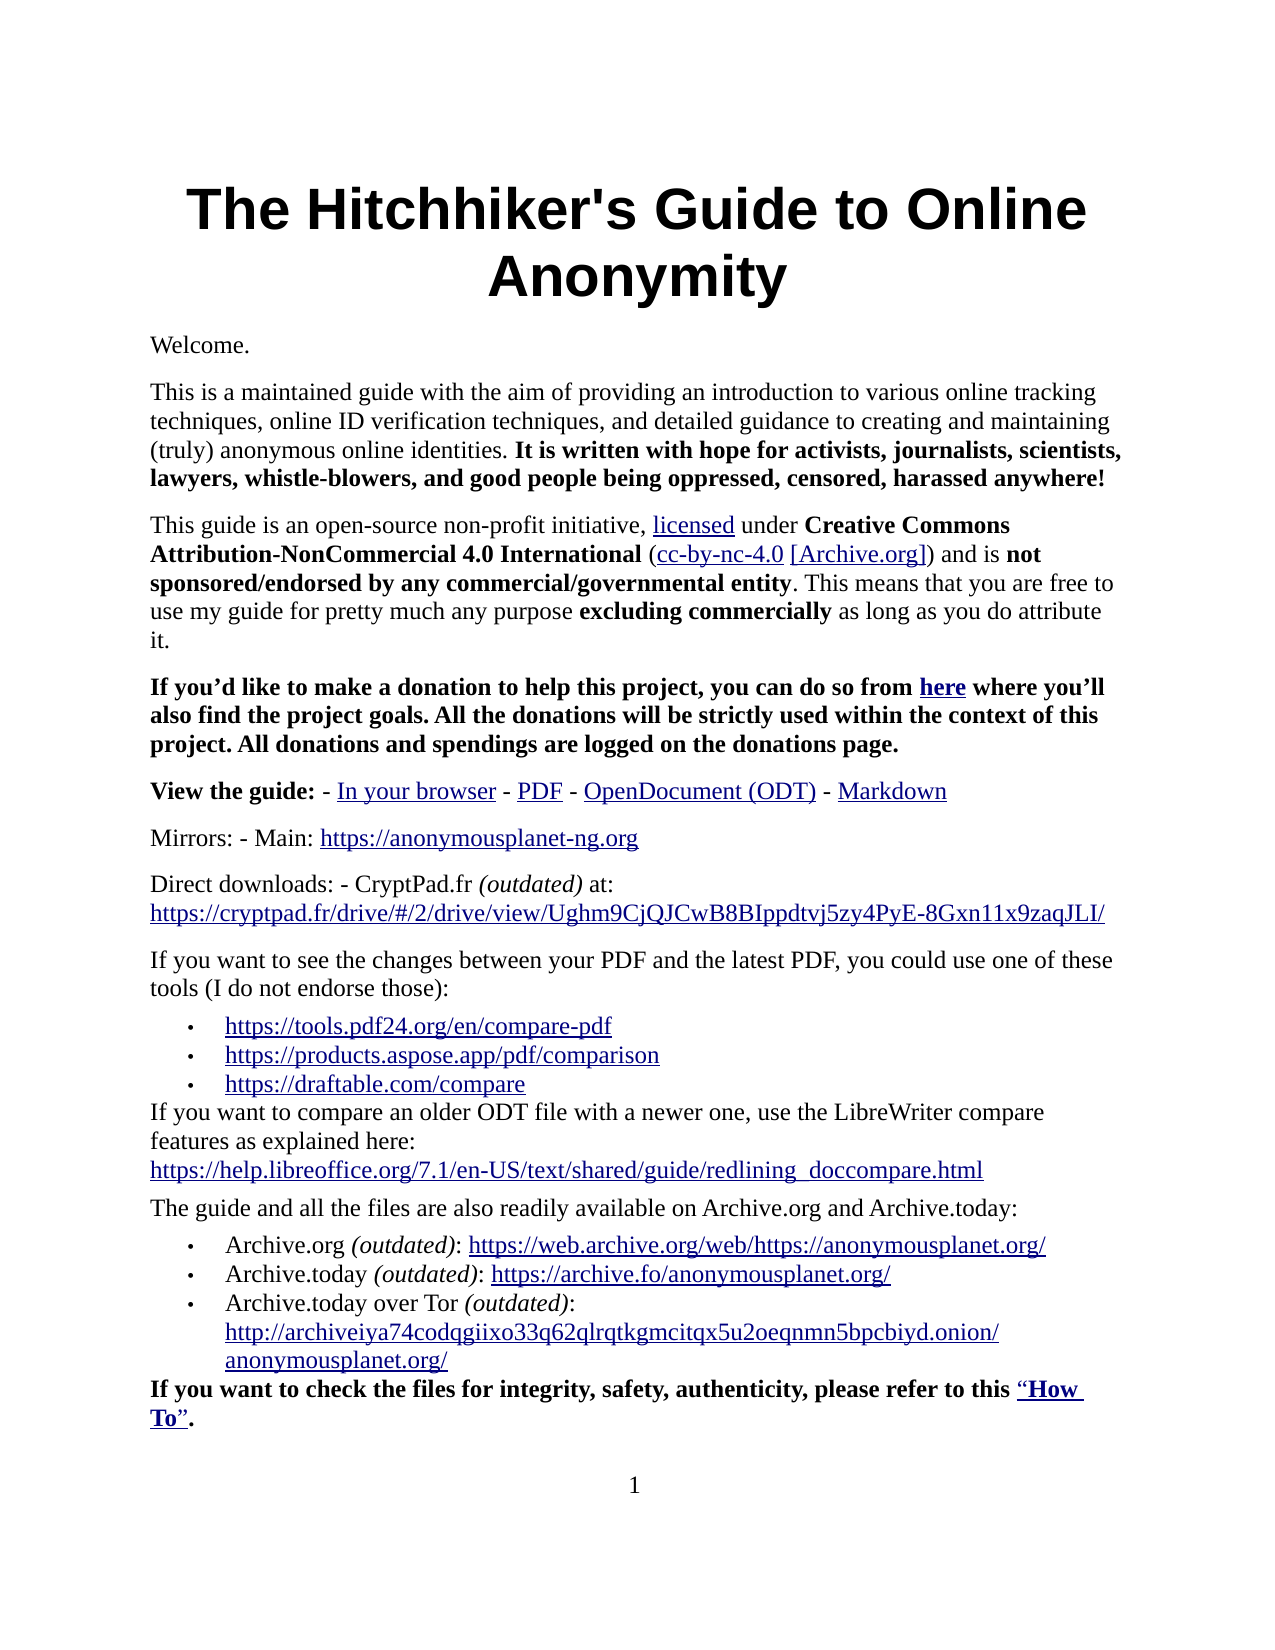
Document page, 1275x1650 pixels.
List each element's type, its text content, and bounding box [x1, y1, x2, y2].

text If you want to compare an older ODT file with a newer one, use the LibreWriter compare features as explained here: https://help.libreoffice.org/7.1/en-US/text/shared/guide/redlining_doccompare.html [150, 1097, 1125, 1184]
list Archive.org (outdated): https://web.archive.org/web/https://anonymousplanet.org/ [187, 1230, 1125, 1259]
title The Hitchhiker's Guide to Online Anonymity [150, 175, 1125, 309]
text The guide and all the files are also readily available on Archive.org and Archive.today: [150, 1193, 1125, 1221]
text If you’d like to make a donation to help this project, you can do so from here where you’ll also find the project goals. All the donations will be strictly used within the context of this project. All donations and spendings are logged on the donations page. [150, 672, 1125, 758]
list https://draftable.com/compare [187, 1069, 1125, 1097]
text View the guide: - In your browser - PDF - OpenDocument (ODT) - Markdown [150, 776, 1125, 805]
list Archive.today (outdated): https://archive.fo/anonymousplanet.org/ [187, 1259, 1125, 1288]
text If you want to see the changes between your PDF and the latest PDF, you could use one of these tools (I do not endorse those): [150, 945, 1125, 1002]
text Direct downloads: - CryptPad.fr (outdated) at: https://cryptpad.fr/drive/#/2/drive/view/Ughm9CjQJCwB8BIppdtvj5zy4PyE-8Gxn11x9zaqJLI/ [150, 869, 1125, 927]
list https://tools.pdf24.org/en/compare-pdf [187, 1011, 1125, 1040]
list Archive.today over Tor (outdated): http://archiveiya74codqgiixo33q62qlrqtkgmcitqx5u2oeqnmn5bpcbiyd.onion/anonymousplanet.org/ [187, 1288, 1125, 1374]
text If you want to check the files for integrity, safety, authenticity, please refer to this “How To”. [150, 1374, 1125, 1432]
text This guide is an open-source non-profit initiative, licensed under Creative Commons Attribution-NonCommercial 4.0 International (cc-by-nc-4.0 [Archive.org]) and is not sponsored/endorsed by any commercial/governmental entity. This means that you are free to use my guide for pretty much any purpose excluding commercially as long as you do attribute it. [150, 510, 1125, 654]
list https://products.aspose.app/pdf/comparison [187, 1040, 1125, 1069]
text This is a maintained guide with the aim of providing an introduction to various online tracking techniques, online ID verification techniques, and detailed guidance to creating and maintaining (truly) anonymous online identities. It is written with hope for activists, journalists, scientists, lawyers, whistle-blowers, and good people being oppressed, censored, harassed anywhere! [150, 377, 1125, 492]
text Mirrors: - Main: https://anonymousplanet-ng.org [150, 823, 1125, 851]
text Welcome. [150, 331, 1125, 359]
